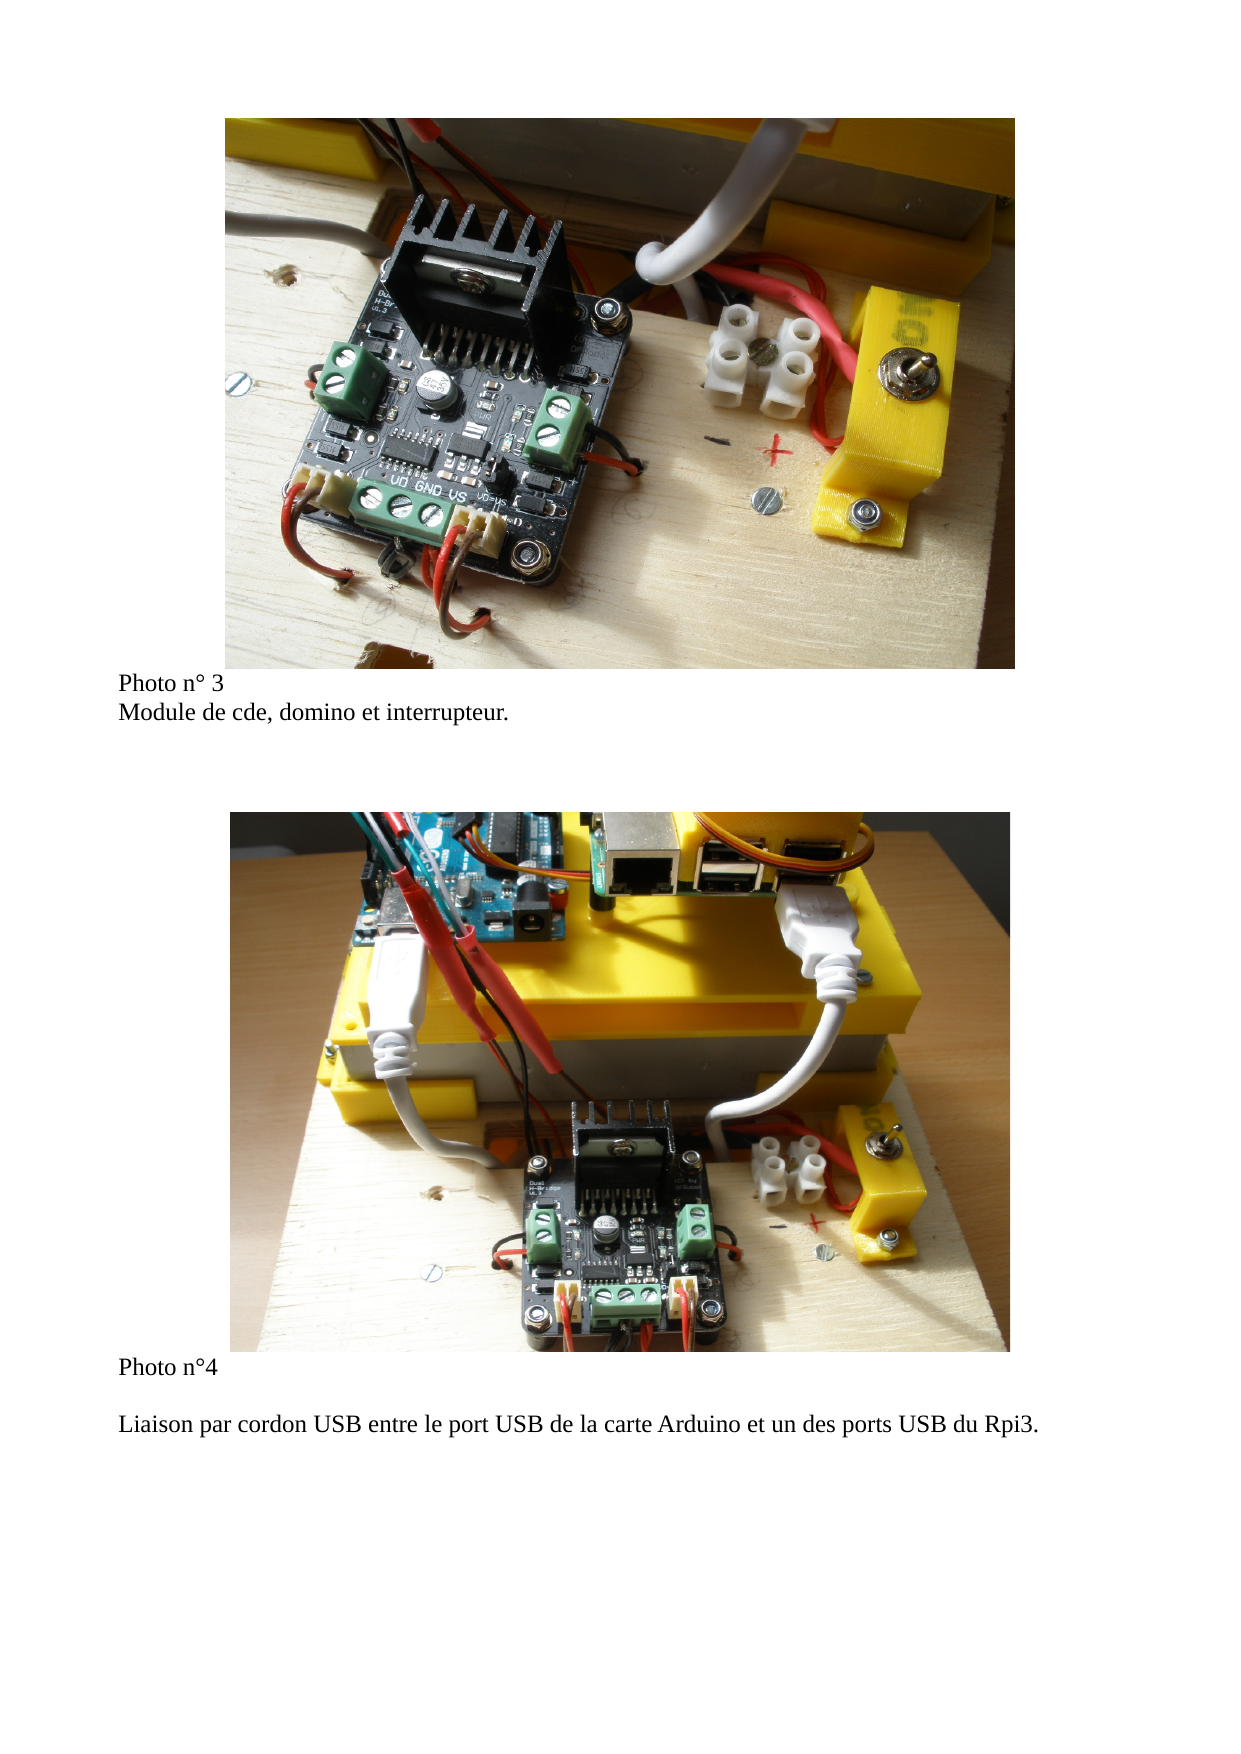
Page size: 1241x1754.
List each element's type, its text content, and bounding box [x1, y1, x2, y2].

text Photo n°4 [118, 812, 1122, 1381]
text Liaison par cordon USB entre le port USB de la carte Arduino et un des ports USB du Rpi3. [118, 1409, 1122, 1438]
picture [230, 812, 1011, 1352]
picture [225, 118, 1015, 669]
text Module de cde, domino et interrupteur. [118, 697, 1122, 726]
text Photo n° 3 [118, 118, 1122, 697]
